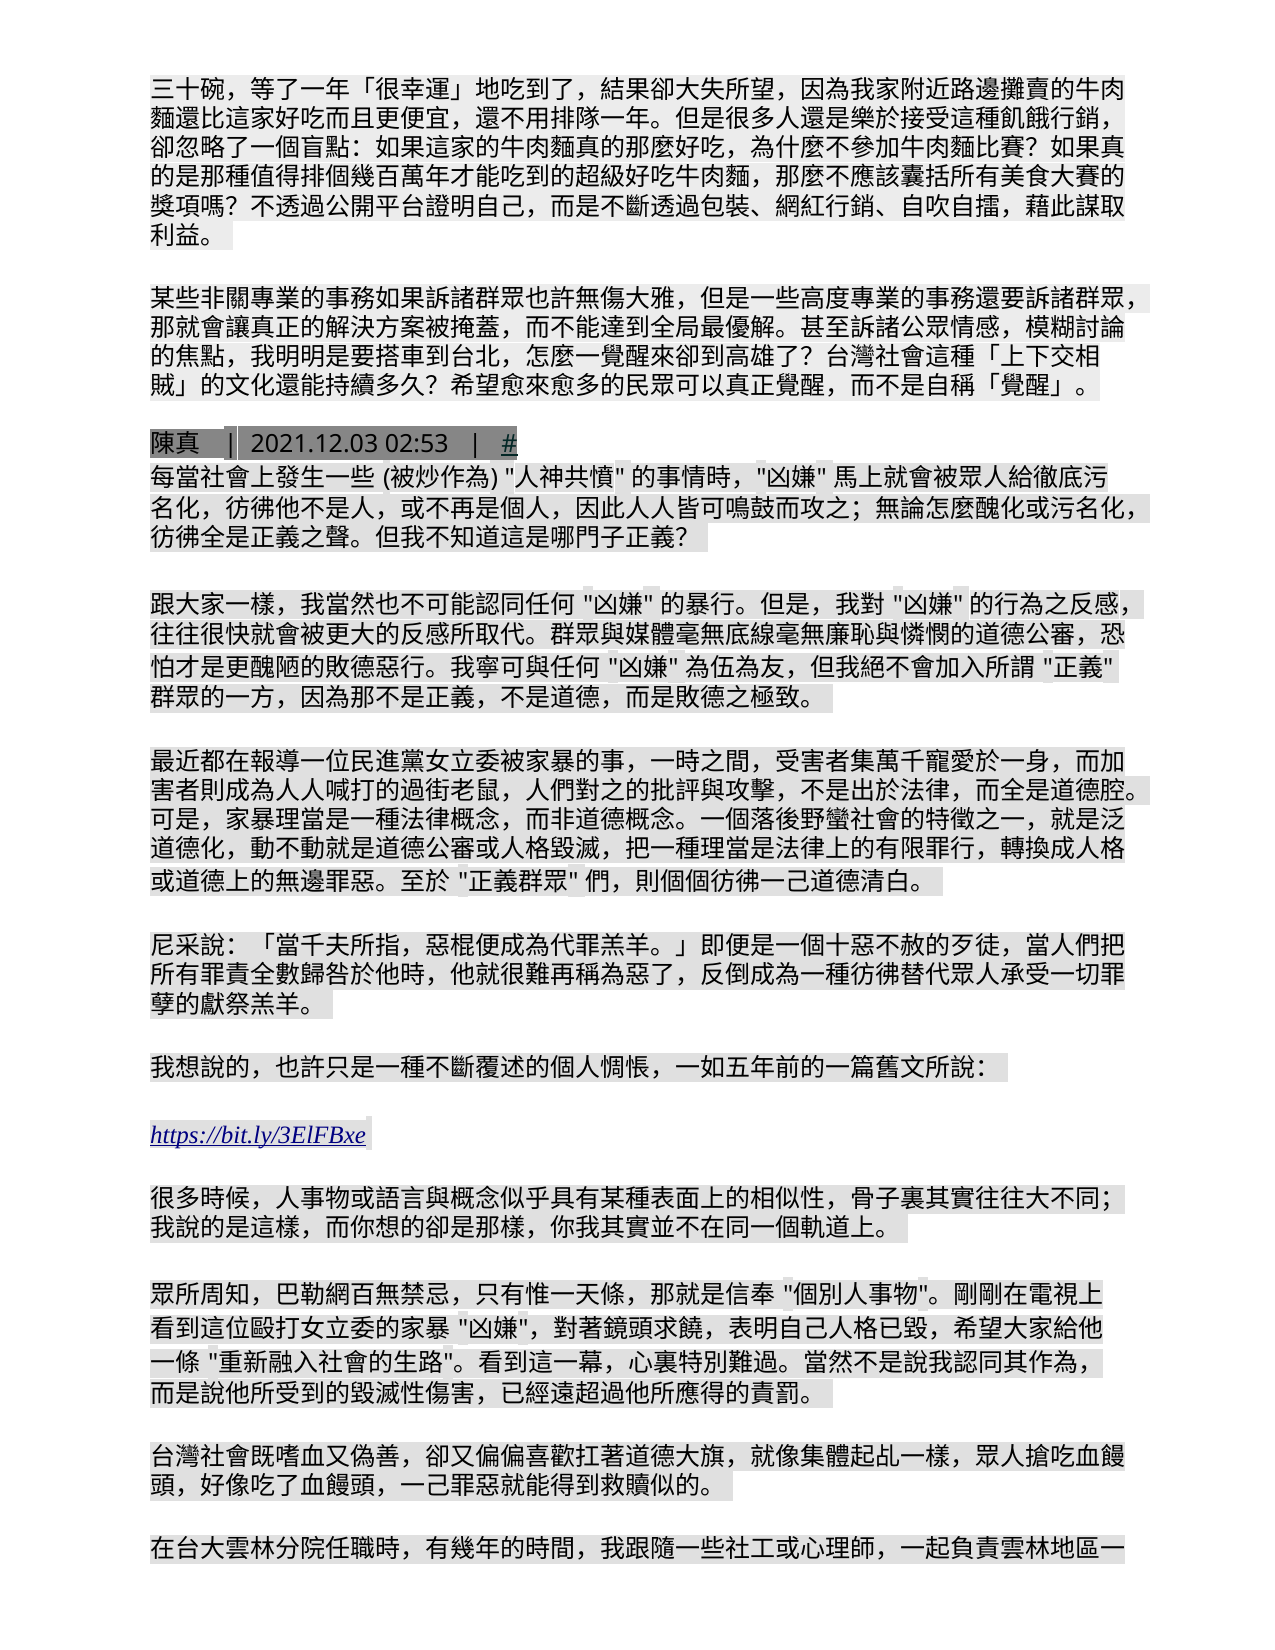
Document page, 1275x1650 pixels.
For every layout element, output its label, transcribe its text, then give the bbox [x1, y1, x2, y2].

text 每當社會上發生一些 (被炒作為) "人神共憤" 的事情時，"凶嫌" 馬上就會被眾人給徹底污名化，彷彿他不是人，或不再是個人，因此人人皆可鳴鼓而攻之；無論怎麼醜化或污名化，彷彿全是正義之聲。但我不知道這是哪門子正義？ 跟大家一樣，我當然也不可能認同任何 "凶嫌" 的暴行。但是，我對 "凶嫌" 的行為之反感，往往很快就會被更大的反感所取代。群眾與媒體毫無底線毫無廉恥與憐憫的道德公審，恐怕才是更醜陋的敗德惡行。我寧可與任何 "凶嫌" 為伍為友，但我絕不會加入所謂 "正義" 群眾的一方，因為那不是正義，不是道德，而是敗德之極致。 最近都在報導一位民進黨女立委被家暴的事，一時之間，受害者集萬千寵愛於一身，而加害者則成為人人喊打的過街老鼠，人們對之的批評與攻擊，不是出於法律，而全是道德腔。可是，家暴理當是一種法律概念，而非道德概念。一個落後野蠻社會的特徵之一，就是泛道德化，動不動就是道德公審或人格毀滅，把一種理當是法律上的有限罪行，轉換成人格或道德上的無邊罪惡。至於 "正義群眾" 們，則個個彷彿一己道德清白。 尼采說：「當千夫所指，惡棍便成為代罪羔羊。」即便是一個十惡不赦的歹徒，當人們把所有罪責全數歸咎於他時，他就很難再稱為惡了，反倒成為一種彷彿替代眾人承受一切罪孽的獻祭羔羊。 我想說的，也許只是一種不斷覆述的個人惆悵，一如五年前的一篇舊文所說： https://bit.ly/3ElFBxe 很多時候，人事物或語言與概念似乎具有某種表面上的相似性，骨子裏其實往往大不同；我說的是這樣，而你想的卻是那樣，你我其實並不在同一個軌道上。 眾所周知，巴勒網百無禁忌，只有惟一天條，那就是信奉 "個別人事物"。剛剛在電視上看到這位毆打女立委的家暴 "凶嫌"，對著鏡頭求饒，表明自己人格已毀，希望大家給他一條 "重新融入社會的生路"。看到這一幕，心裏特別難過。當然不是說我認同其作為，而是說他所受到的毀滅性傷害，已經遠超過他所應得的責罰。 台灣社會既嗜血又偽善，卻又偏偏喜歡扛著道德大旗，就像集體起乩一樣，眾人搶吃血饅頭，好像吃了血饅頭，一己罪惡就能得到救贖似的。 在台大雲林分院任職時，有幾年的時間，我跟隨一些社工或心理師，一起負責雲林地區一些家暴鑑定工作，在醫療上協助加害與受害者雙方。離開台大後，我見識過更多更可怕更可悲的家暴案件，往往是我 "醫師兼社工"，以一人之力去處理。長年以來，我發現，在無數的悲劇裏頭，所有人都是某種形式的受害者；也許受害於身心惡疾，也許受害於貧窮，也許受害於扭曲的家庭結構與可悲身世，也許受害於孤立無援的社經困境，更多時候則是受害於人們的冷漠無情與歧視，受害於極其病態惡質貪婪腐敗的政治環境，受害於全然缺乏資源、往往虛應故事的所謂社會安全體系。 不論事前或事後，不論加害與被害，往往乏人問津，孤立無援，哀哀無告，求救無門。相對於這位高人氣的明星級女立委，有多少人能得到如此體貼且高效率的司法救援與眾人關愛？ 尤其是那些根本無法為自己發聲的弱勢兒童，尤為可悲，不但往往得不到應有的社會資源與協助，反而在一種惡質官僚體系中以及看人大小眼的醫療文化及教育環境中，飽受無數的刁難、羞辱與傷害。 過去六、七年來，是我這一生最辛苦的日子，幾乎一天睡不到三、四小時，全憑極度高超的意志力和體力在生活。有些個人的事，我不太方便公開說，只能說，許多時候我真是瀕臨一種快要爆炸的邊緣。連我們這樣的高社經地位的高級知識份子，尚且求助無門，百般被糟蹋，更何況一般人？ 我們一生付出那麼大的痛苦血淚代價，企圖以一己之犧牲和努力，讓社會變得更好，讓弱勢者、特別是讓各種弱勢兒童能夠獲得應有的關注與協助，到頭來卻一場空，甚且變本加厲，問題更加惡化。一切犧牲和努力，結果卻是換來一大群貪得無饜的人渣政客與文人走狗和冷血官僚，更進一步傷害這塊島嶼。弱勢的比過去更弱勢，尤為可悲的貧病兒童或家暴兒童，更是陷入比過往更為官僚與冷血的腐敗體制中。 所謂兒童人權與福利，所謂社會安全體系，表面上好像該有的體制、資源與職位統統都有，卻往往虛應故事，淪為官位，淪為酬庸，十足官僚與冷血；一整年的兒福預算，恐怕都還不夠買一顆飛彈。這不僅僅是人渣政客的問題，更是所有人的問題，台灣人基本上就只是整天圍繞著熱門新聞議題與事件及名人鎂光燈打轉，而從來不曾真正在乎過所謂政治理當是什麼樣的一種生活內涵。 我與陳菊原本熟識，不過那已經是三十多年前的事了。台灣早年一場關於兒童福利的立法院公聽會，就是陳菊邀請我去出席演講。1998年之後，因為立場上的敵對，我跟綠營的幾乎所有前輩們至今已經二十多年沒有連絡。2007年，我返台定居，寫了一篇公開信發表在報紙上，公開點名呼籲包括林義雄與翁金珠和陳菊在內的幾位前輩們不要再為虎作倀，不要再支持早已徹底腐化的民進黨。 文章發表隔天，陳菊隨即打電話來，表示民進黨之腐化只是為了壯大勢力之一時的 "權宜之計"，我無言以對。掛掉電話前，她給了我她的個人手機號碼，但我從未再連絡，因為我不知道還有什麼話好說？但我想，如果哪天我若有機會與之再見面，我只想問過去同樣也關心兒童的陳菊一句話："妳覺得台灣的弱勢兒童處境有什麼改善嗎？" 陳菊位高權重，大有可為卻不作為，反倒養了一大堆貪得無饜的蟑螂老鼠，並與之為伍，對此不覺得慚愧嗎？ [150, 460, 1125, 1564]
text 陳真 | 2021.12.03 02:53 | # [150, 426, 1125, 460]
text 訴諸公眾的情感謬誤，轉移了原本該是討論司法的焦點，像這種套路，在台灣的選舉文化下早已屢見不鮮。比如「驚天一跪」，選民因此同仇敵愾，選票紛紛入匭。但是「選賢與能」，選票的投遞應該是根據政見，以及這個人是否言行一致，而不是情感吧？如果民眾普遍缺乏對事實與邏輯的尊重，「民主」就會被擅於欺騙、不講誠信的人所利用。 剛剛看了一則媒體標題，說的是什麼「哪些東西是今冬最夯的湯，沒吃過就是外行」。首先，外行的定義是什麼？一個講的是食物，一個講的是文化，這句話明顯前後兩個命題的概念不一致，偷換概念。再來，這個省略三段論證的命題根本不能成立，為什麼一定要全都吃過某些東西，才是某某文化的「內行」？我不喜歡吃不行嗎？但我很了解某某文化啊！結果看了文章，是在宣傳某公司賣的食品。像這樣帶有欺騙手段的宣傳其實很常見，但也令人擔憂。 我很喜歡大陸流行的「實踐是檢驗真理的唯一標準」，或者說「事實是檢驗真理的唯一標準」。有一次我老婆預約某家號稱要排到幾百萬年才吃得到的牛肉麵，因為他們一天只做三十碗，等了一年「很幸運」地吃到了，結果卻大失所望，因為我家附近路邊攤賣的牛肉麵還比這家好吃而且更便宜，還不用排隊一年。但是很多人還是樂於接受這種飢餓行銷，卻忽略了一個盲點：如果這家的牛肉麵真的那麼好吃，為什麼不參加牛肉麵比賽？如果真的是那種值得排個幾百萬年才能吃到的超級好吃牛肉麵，那麼不應該囊括所有美食大賽的獎項嗎？不透過公開平台證明自己，而是不斷透過包裝、網紅行銷、自吹自擂，藉此謀取利益。 某些非關專業的事務如果訴諸群眾也許無傷大雅，但是一些高度專業的事務還要訴諸群眾，那就會讓真正的解決方案被掩蓋，而不能達到全局最優解。甚至訴諸公眾情感，模糊討論的焦點，我明明是要搭車到台北，怎麼一覺醒來卻到高雄了？台灣社會這種「上下交相賊」的文化還能持續多久？希望愈來愈多的民眾可以真正覺醒，而不是自稱「覺醒」。 [150, 75, 1125, 401]
